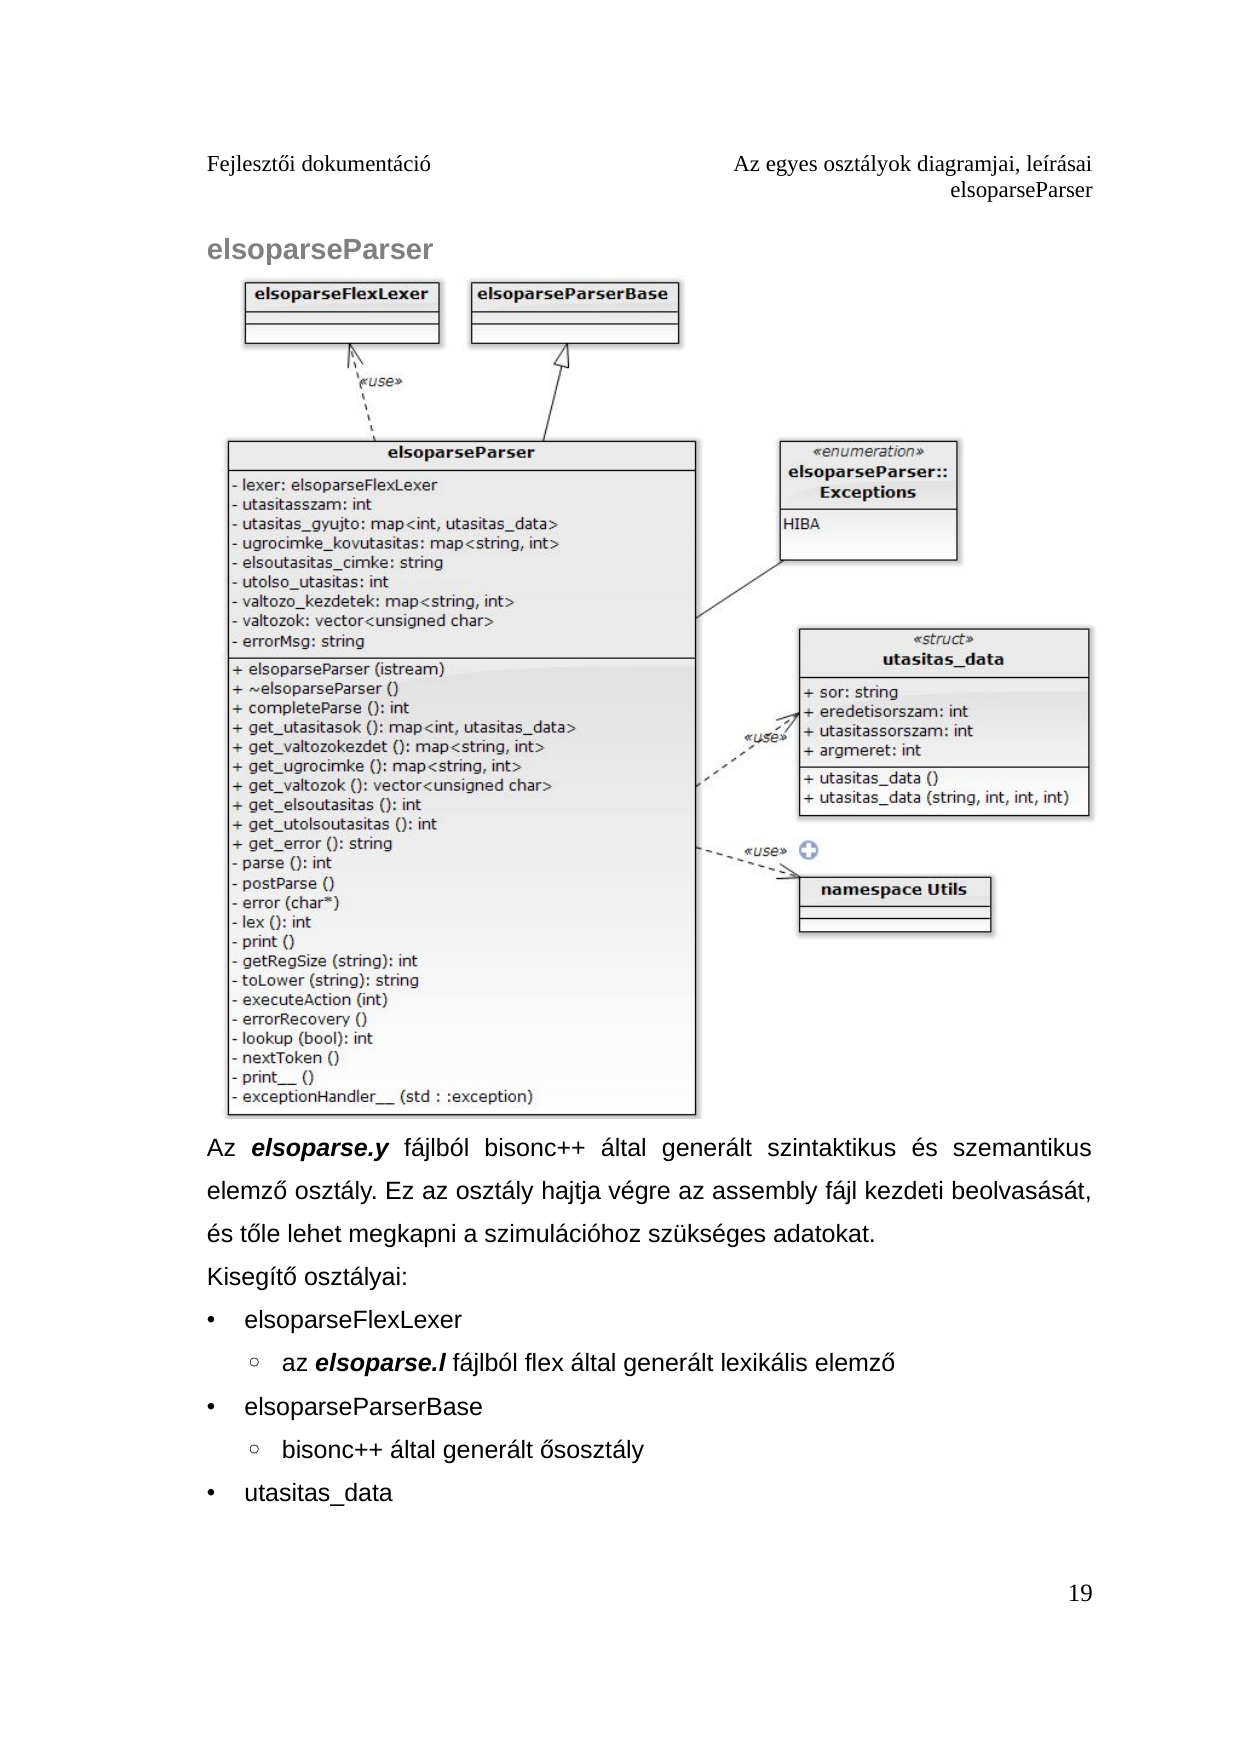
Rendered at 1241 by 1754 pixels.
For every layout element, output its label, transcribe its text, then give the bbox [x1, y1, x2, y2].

text Az elsoparse.y fájlból bisonc++ által generált szintaktikus és szemantikus elemző osztály. Ez az osztály hajtja végre az assembly fájl kezdeti beolvasását, és tőle lehet megkapni a szimulációhoz szükséges adatokat. [207, 278, 1093, 1248]
list bisonc++ által generált ősosztály [244, 1435, 1093, 1464]
picture [211, 275, 1098, 1119]
list utasitas_data [207, 1478, 1093, 1507]
subtitle elsoparseParser [207, 232, 1093, 266]
list elsoparseParserBase [207, 1392, 1093, 1420]
list az elsoparse.l fájlból flex által generált lexikális elemző [244, 1348, 1093, 1377]
list elsoparseFlexLexer [207, 1305, 1093, 1334]
text Kisegítő osztályai: [207, 1262, 1093, 1291]
